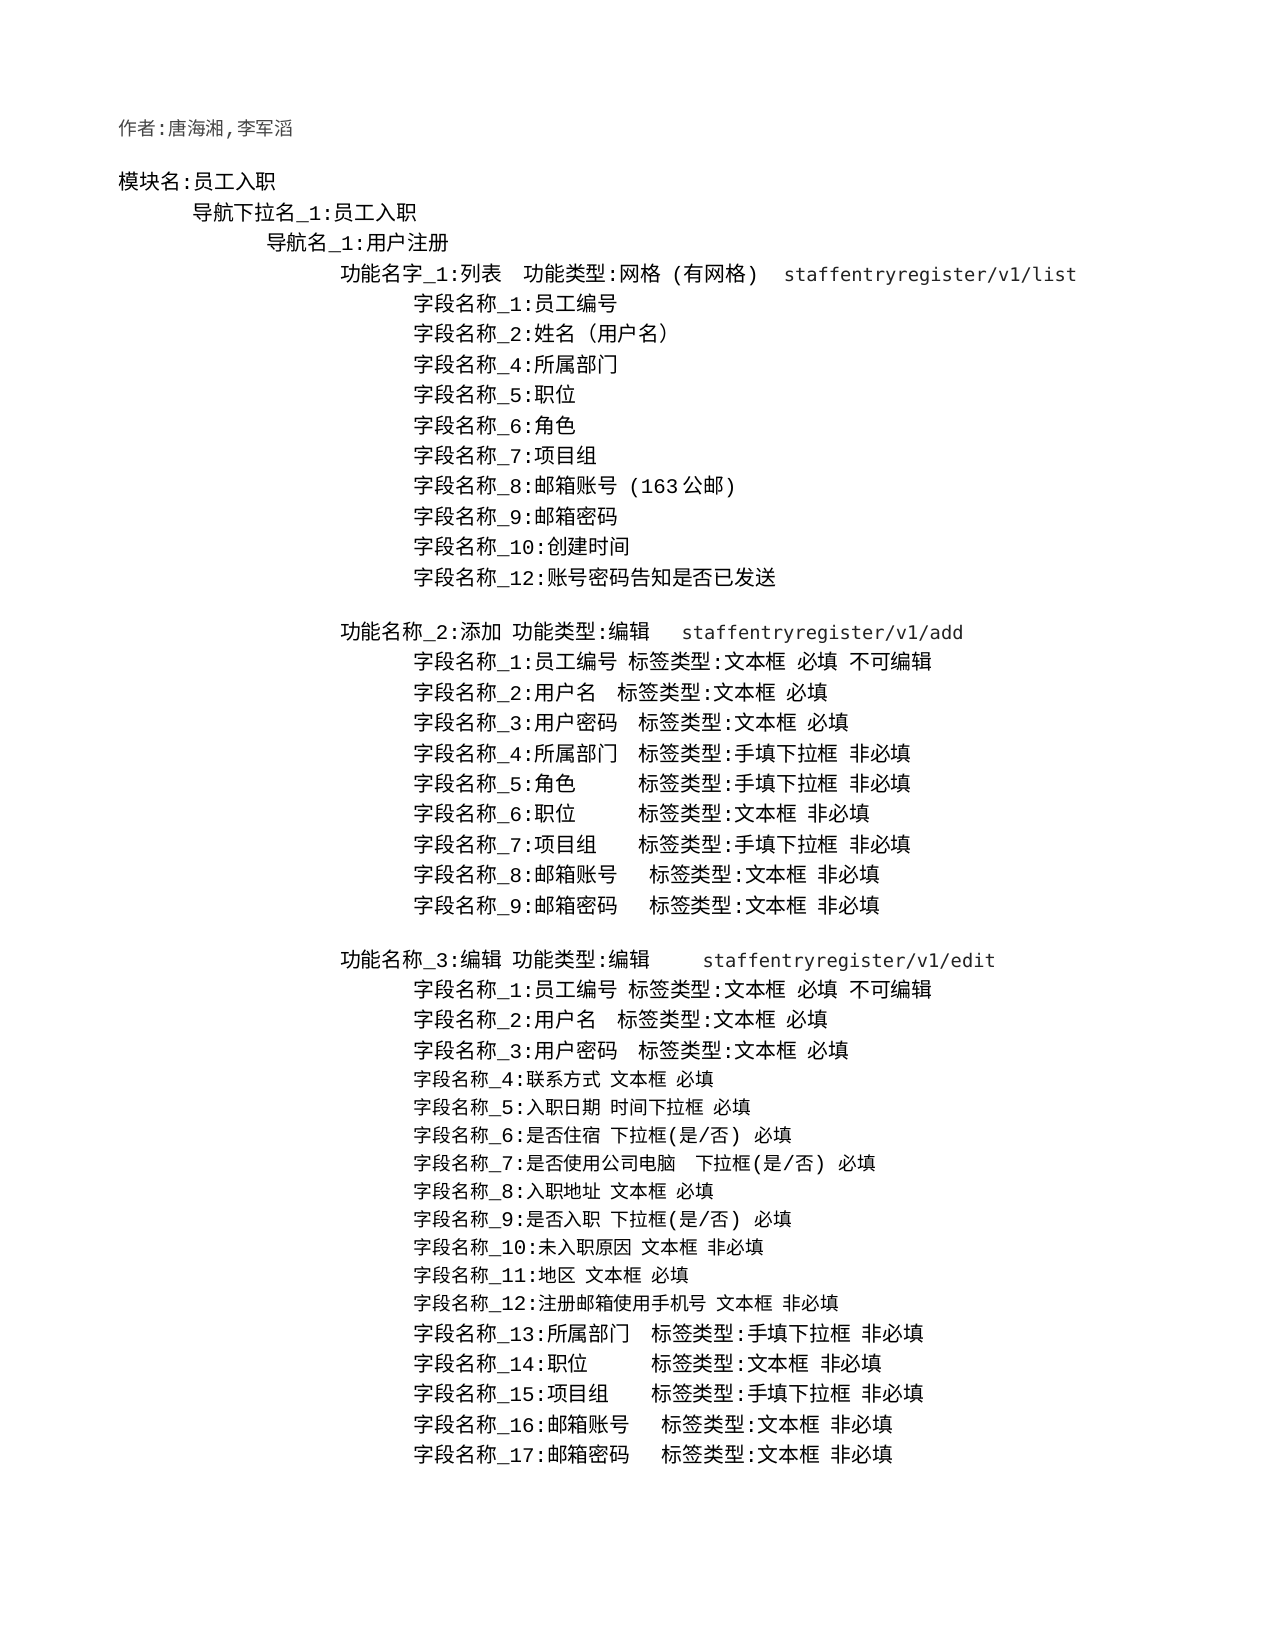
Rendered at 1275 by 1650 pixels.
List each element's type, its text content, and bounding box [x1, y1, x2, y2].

text 字段名称_8:邮箱账号 标签类型:文本框 非必填 [118, 858, 1157, 889]
text 字段名称_9:是否入职 下拉框(是/否) 必填 [118, 1205, 1157, 1233]
text 字段名称_6:职位 标签类型:文本框 非必填 [118, 798, 1157, 828]
text 字段名称_13:所属部门 标签类型:手填下拉框 非必填 [118, 1317, 1157, 1347]
text 字段名称_15:项目组 标签类型:手填下拉框 非必填 [118, 1378, 1157, 1408]
text 字段名称_10:未入职原因 文本框 非必填 [118, 1233, 1157, 1261]
text 功能名称_3:编辑 功能类型:编辑 staffentryregister/v1/edit [118, 943, 1157, 973]
text 字段名称_17:邮箱密码 标签类型:文本框 非必填 [118, 1438, 1157, 1469]
text 字段名称_7:项目组 标签类型:手填下拉框 非必填 [118, 828, 1157, 858]
text 字段名称_8:邮箱账号 (163公邮) [118, 470, 1157, 500]
text 字段名称_4:所属部门 标签类型:手填下拉框 非必填 [118, 737, 1157, 767]
text 字段名称_5:角色 标签类型:手填下拉框 非必填 [118, 767, 1157, 798]
text 字段名称_5:入职日期 时间下拉框 必填 [118, 1093, 1157, 1121]
text 功能名称_2:添加 功能类型:编辑 staffentryregister/v1/add [118, 615, 1157, 646]
text 导航下拉名_1:员工入职 [118, 196, 1157, 226]
text 字段名称_3:用户密码 标签类型:文本框 必填 [118, 706, 1157, 737]
text 字段名称_10:创建时间 [118, 531, 1157, 561]
text 字段名称_6:角色 [118, 409, 1157, 439]
text 字段名称_2:用户名 标签类型:文本框 必填 [118, 1004, 1157, 1034]
text 字段名称_14:职位 标签类型:文本框 非必填 [118, 1347, 1157, 1378]
text 字段名称_4:联系方式 文本框 必填 [118, 1064, 1157, 1093]
text 字段名称_9:邮箱密码 [118, 500, 1157, 531]
text 字段名称_6:是否住宿 下拉框(是/否) 必填 [118, 1121, 1157, 1149]
text 字段名称_7:项目组 [118, 439, 1157, 470]
text 字段名称_2:姓名（用户名） [118, 318, 1157, 348]
text 模块名:员工入职 [118, 166, 1157, 196]
text 作者:唐海湘,李军滔 [118, 118, 1157, 142]
text 字段名称_5:职位 [118, 378, 1157, 409]
text 字段名称_1:员工编号 标签类型:文本框 必填 不可编辑 [118, 646, 1157, 676]
text 导航名_1:用户注册 [118, 226, 1157, 257]
text 字段名称_2:用户名 标签类型:文本框 必填 [118, 676, 1157, 706]
text 字段名称_12:账号密码告知是否已发送 [118, 561, 1157, 591]
text 字段名称_12:注册邮箱使用手机号 文本框 非必填 [118, 1289, 1157, 1317]
text 字段名称_16:邮箱账号 标签类型:文本框 非必填 [118, 1408, 1157, 1438]
text 字段名称_7:是否使用公司电脑 下拉框(是/否) 必填 [118, 1149, 1157, 1177]
text 字段名称_9:邮箱密码 标签类型:文本框 非必填 [118, 889, 1157, 919]
text 字段名称_1:员工编号 [118, 287, 1157, 318]
text 字段名称_3:用户密码 标签类型:文本框 必填 [118, 1034, 1157, 1064]
text 功能名字_1:列表 功能类型:网格 (有网格) staffentryregister/v1/list [118, 257, 1157, 287]
text 字段名称_8:入职地址 文本框 必填 [118, 1177, 1157, 1205]
text 字段名称_11:地区 文本框 必填 [118, 1261, 1157, 1289]
text 字段名称_4:所属部门 [118, 348, 1157, 378]
text 字段名称_1:员工编号 标签类型:文本框 必填 不可编辑 [118, 973, 1157, 1004]
